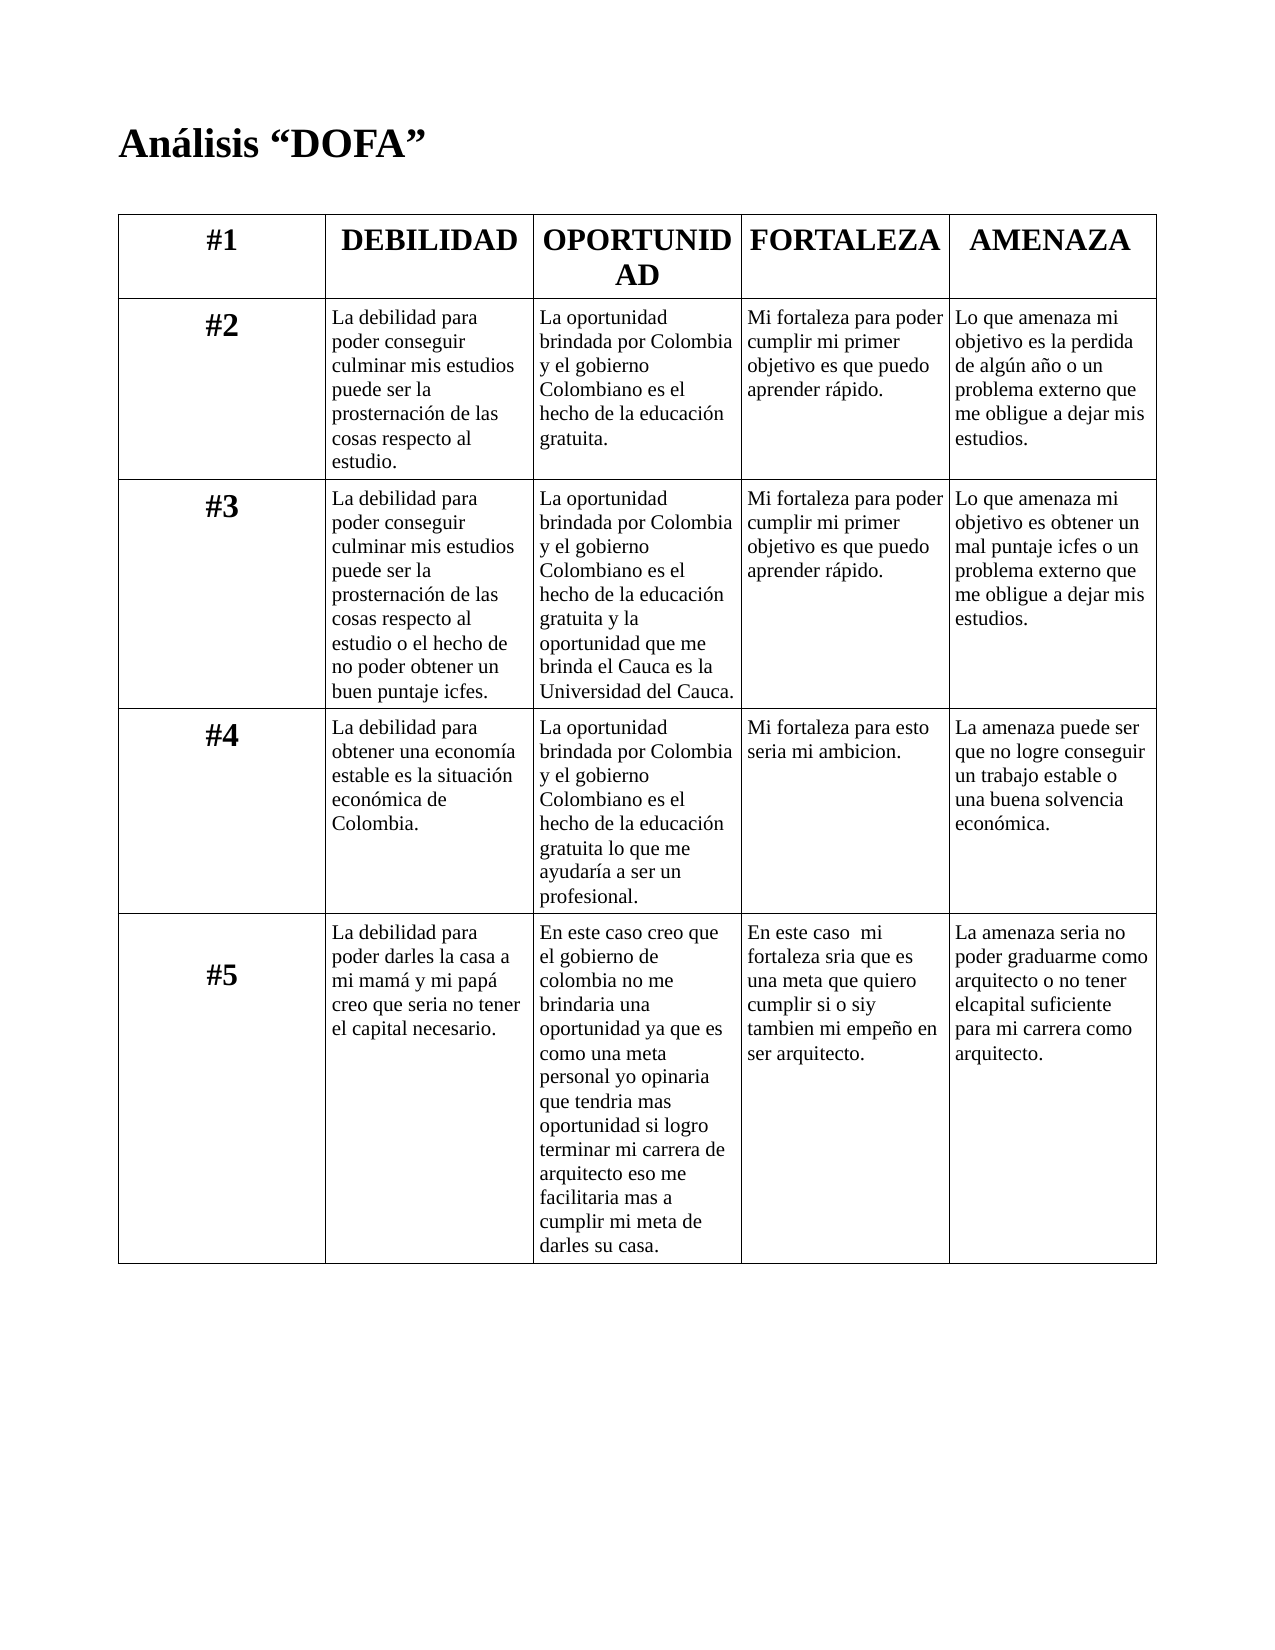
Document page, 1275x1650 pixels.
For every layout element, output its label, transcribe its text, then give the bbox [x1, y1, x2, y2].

table_cell Lo que amenaza mi objetivo es obtener un mal puntaje icfes o un problema externo que me obligue a dejar mis estudios. [950, 480, 1156, 708]
table_cell Mi fortaleza para esto seria mi ambicion. [742, 709, 949, 913]
table_header FORTALEZA [742, 215, 949, 298]
table_cell La oportunidad brindada por Colombia y el gobierno Colombiano es el hecho de la educación gratuita. [534, 299, 741, 479]
table_cell Mi fortaleza para poder cumplir mi primer objetivo es que puedo aprender rápido. [742, 299, 949, 479]
table_cell La oportunidad brindada por Colombia y el gobierno Colombiano es el hecho de la educación gratuita y la oportunidad que me brinda el Cauca es la Universidad del Cauca. [534, 480, 741, 708]
text Análisis “DOFA” [118, 118, 1157, 166]
table_cell La debilidad para poder darles la casa a mi mamá y mi papá creo que seria no tener el capital necesario. [326, 914, 533, 1263]
table_cell La debilidad para obtener una economía estable es la situación económica de Colombia. [326, 709, 533, 913]
table_cell #2 [119, 299, 325, 479]
table_header DEBILIDAD [326, 215, 533, 298]
table_cell La amenaza seria no poder graduarme como arquitecto o no tener elcapital suficiente para mi carrera como arquitecto. [950, 914, 1156, 1263]
table_cell #3 [119, 480, 325, 708]
table_cell En este caso mi fortaleza sria que es una meta que quiero cumplir si o siy tambien mi empeño en ser arquitecto. [742, 914, 949, 1263]
table_header AMENAZA [950, 215, 1156, 298]
table_header #1 [119, 215, 325, 298]
table_cell #5 [119, 914, 325, 1263]
table_cell En este caso creo que el gobierno de colombia no me brindaria una oportunidad ya que es como una meta personal yo opinaria que tendria mas oportunidad si logro terminar mi carrera de arquitecto eso me facilitaria mas a cumplir mi meta de darles su casa. [534, 914, 741, 1263]
table_cell La oportunidad brindada por Colombia y el gobierno Colombiano es el hecho de la educación gratuita lo que me ayudaría a ser un profesional. [534, 709, 741, 913]
table_cell La debilidad para poder conseguir culminar mis estudios puede ser la prosternación de las cosas respecto al estudio. [326, 299, 533, 479]
table_cell La amenaza puede ser que no logre conseguir un trabajo estable o una buena solvencia económica. [950, 709, 1156, 913]
table_cell Lo que amenaza mi objetivo es la perdida de algún año o un problema externo que me obligue a dejar mis estudios. [950, 299, 1156, 479]
table_cell #4 [119, 709, 325, 913]
table_cell Mi fortaleza para poder cumplir mi primer objetivo es que puedo aprender rápido. [742, 480, 949, 708]
table_header OPORTUNIDAD [534, 215, 741, 298]
table_cell La debilidad para poder conseguir culminar mis estudios puede ser la prosternación de las cosas respecto al estudio o el hecho de no poder obtener un buen puntaje icfes. [326, 480, 533, 708]
